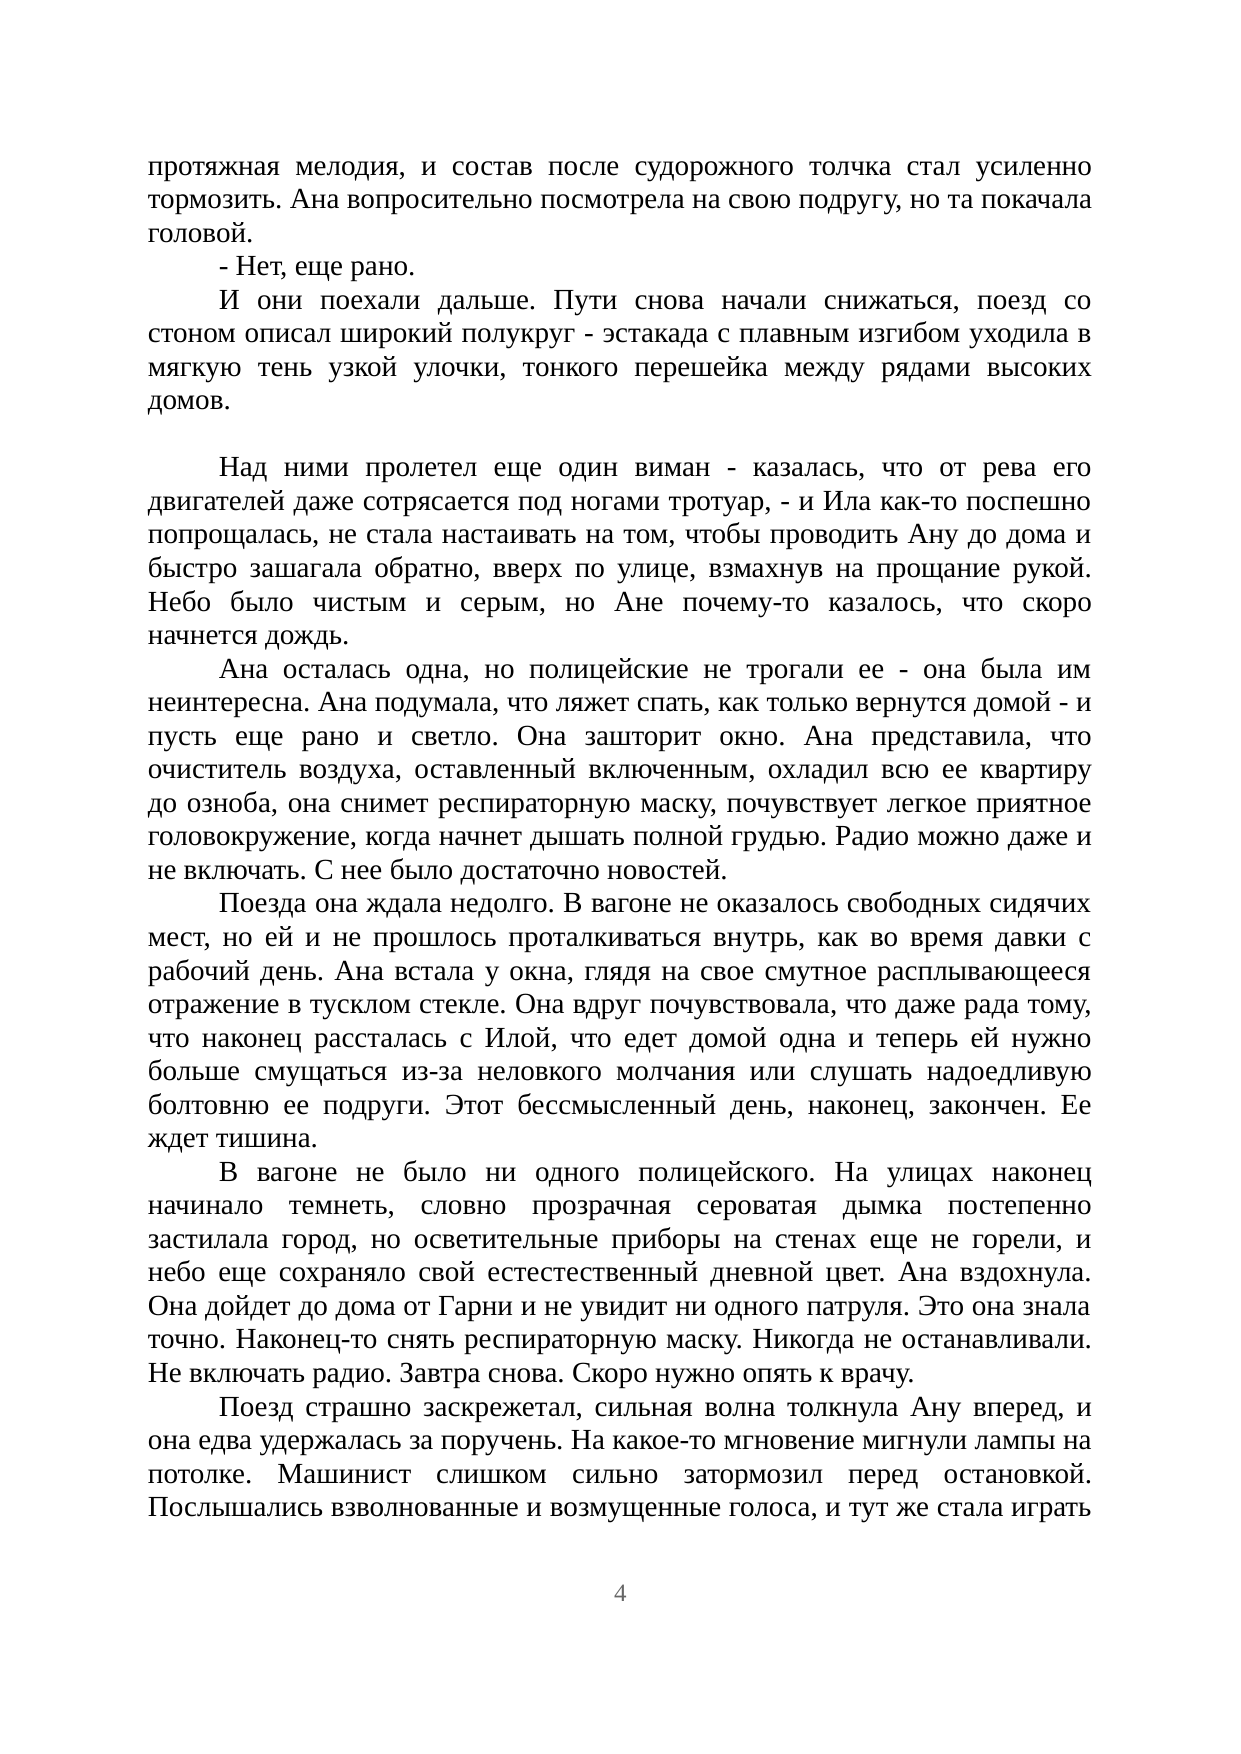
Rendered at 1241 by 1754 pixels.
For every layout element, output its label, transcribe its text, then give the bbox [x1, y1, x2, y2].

text Поезда она ждала недолго. В вагоне не оказалось свободных сидячих мест, но ей и не прошлось проталкиваться внутрь, как во время давки с рабочий день. Ана встала у окна, глядя на свое смутное расплывающееся отражение в тусклом стекле. Она вдруг почувствовала, что даже рада тому, что наконец рассталась с Илой, что едет домой одна и теперь ей нужно больше смущаться из-за неловкого молчания или слушать надоедливую болтовню ее подруги. Этот бессмысленный день, наконец, закончен. Ее ждет тишина. [148, 886, 1093, 1154]
text В вагоне не было ни одного полицейского. На улицах наконец начинало темнеть, словно прозрачная сероватая дымка постепенно застилала город, но осветительные приборы на стенах еще не горели, и небо еще сохраняло свой естестественный дневной цвет. Ана вздохнула. Она дойдет до дома от Гарни и не увидит ни одного патруля. Это она знала точно. Наконец-то снять респираторную маску. Никогда не останавливали. Не включать радио. Завтра снова. Скоро нужно опять к врачу. [148, 1154, 1093, 1389]
text - Нет, еще рано. [148, 248, 1093, 282]
text Над ними пролетел еще один виман - казалась, что от рева его двигателей даже сотрясается под ногами тротуар, - и Ила как-то поспешно попрощалась, не стала настаивать на том, чтобы проводить Ану до дома и быстро зашагала обратно, вверх по улице, взмахнув на прощание рукой. Небо было чистым и серым, но Ане почему-то казалось, что скоро начнется дождь. [148, 449, 1093, 651]
text протяжная мелодия, и состав после судорожного толчка стал усиленно тормозить. Ана вопросительно посмотрела на свою подругу, но та покачала головой. [148, 148, 1093, 248]
text Ана осталась одна, но полицейские не трогали ее - она была им неинтересна. Ана подумала, что ляжет спать, как только вернутся домой - и пусть еще рано и светло. Она зашторит окно. Ана представила, что очиститель воздуха, оставленный включенным, охладил всю ее квартиру до озноба, она снимет респираторную маску, почувствует легкое приятное головокружение, когда начнет дышать полной грудью. Радио можно даже и не включать. С нее было достаточно новостей. [148, 651, 1093, 886]
text И они поехали дальше. Пути снова начали снижаться, поезд со стоном описал широкий полукруг - эстакада с плавным изгибом уходила в мягкую тень узкой улочки, тонкого перешейка между рядами высоких домов. [148, 282, 1093, 416]
text Поезд страшно заскрежетал, сильная волна толкнула Ану вперед, и она едва удержалась за поручень. На какое-то мгновение мигнули лампы на потолке. Машинист слишком сильно затормозил перед остановкой. Послышались взволнованные и возмущенные голоса, и тут же стала играть [148, 1389, 1093, 1523]
